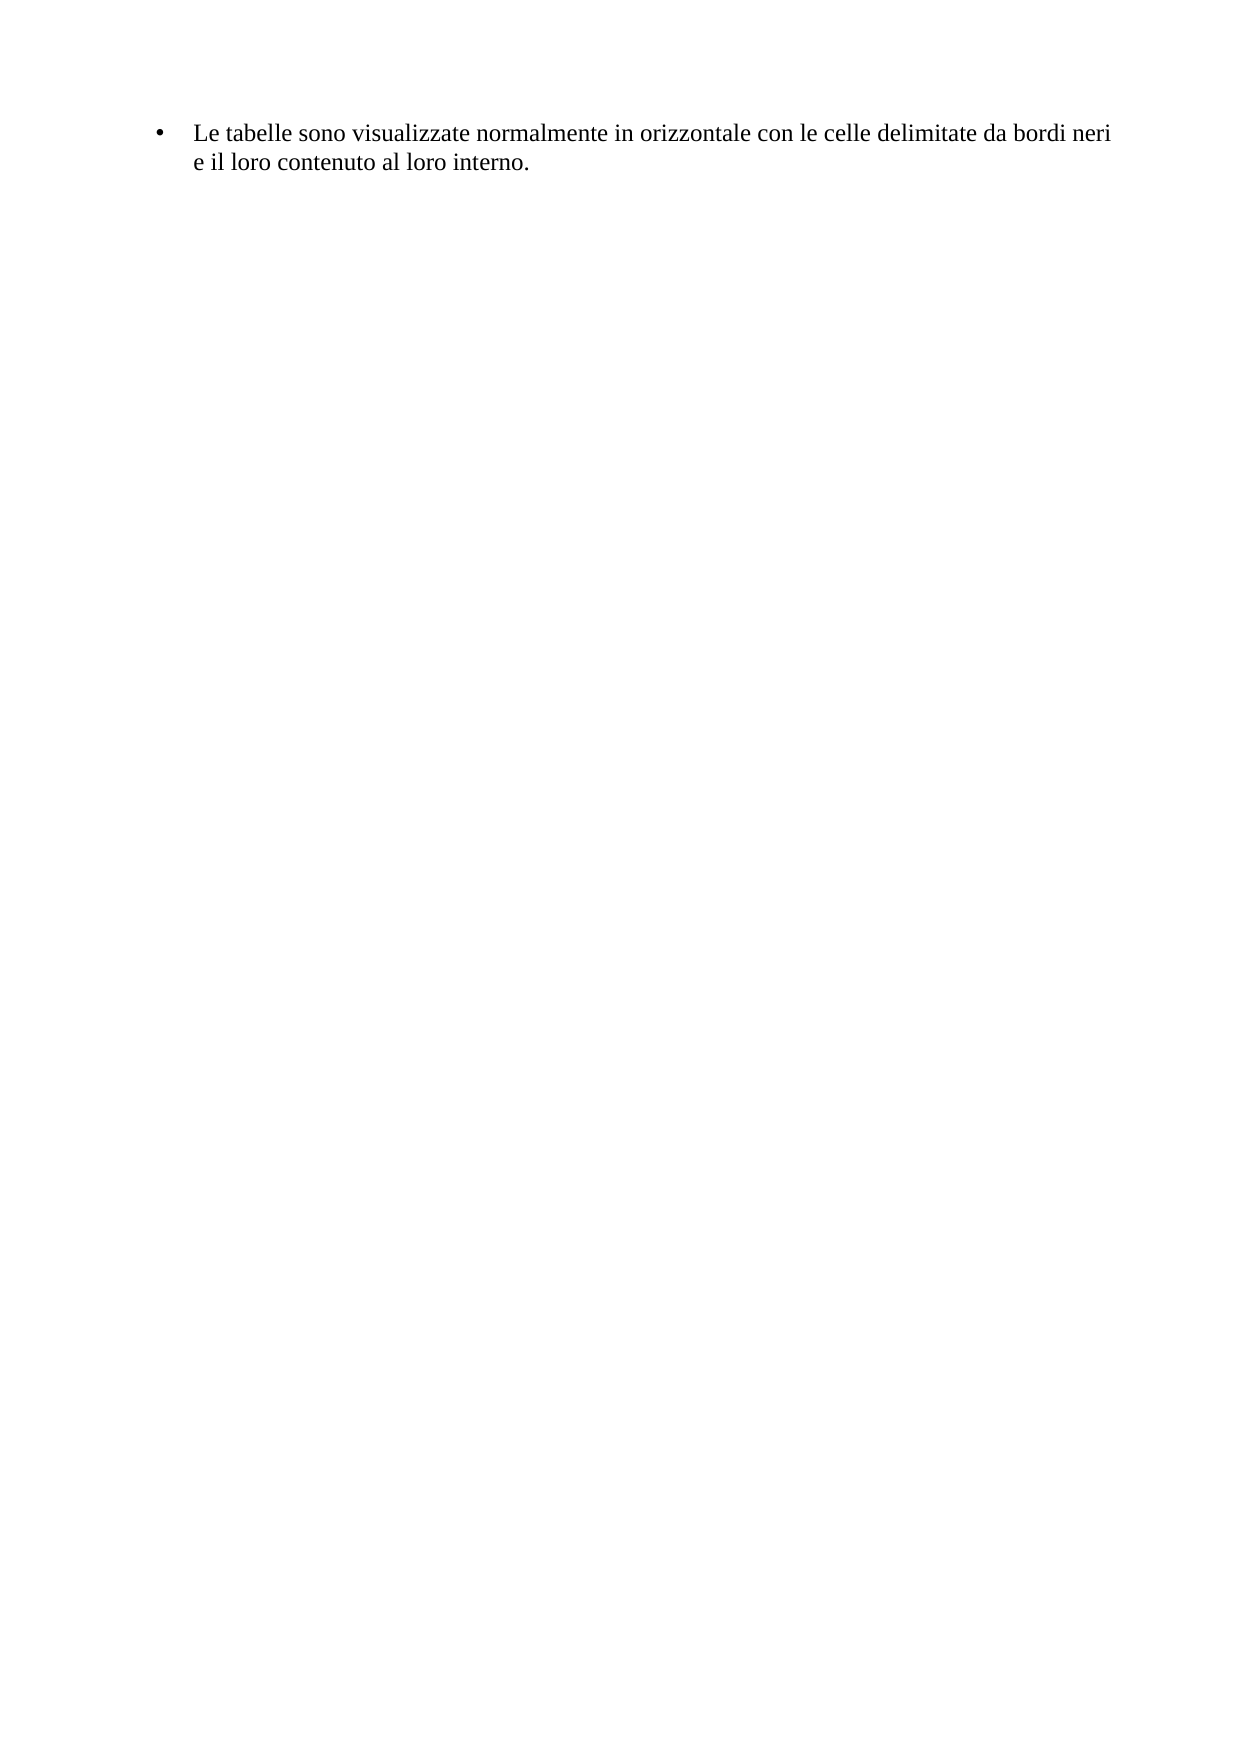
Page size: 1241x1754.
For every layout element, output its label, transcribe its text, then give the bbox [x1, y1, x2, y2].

list Le tabelle sono visualizzate normalmente in orizzontale con le celle delimitate da bordi neri e il loro contenuto al loro interno. [156, 118, 1122, 176]
